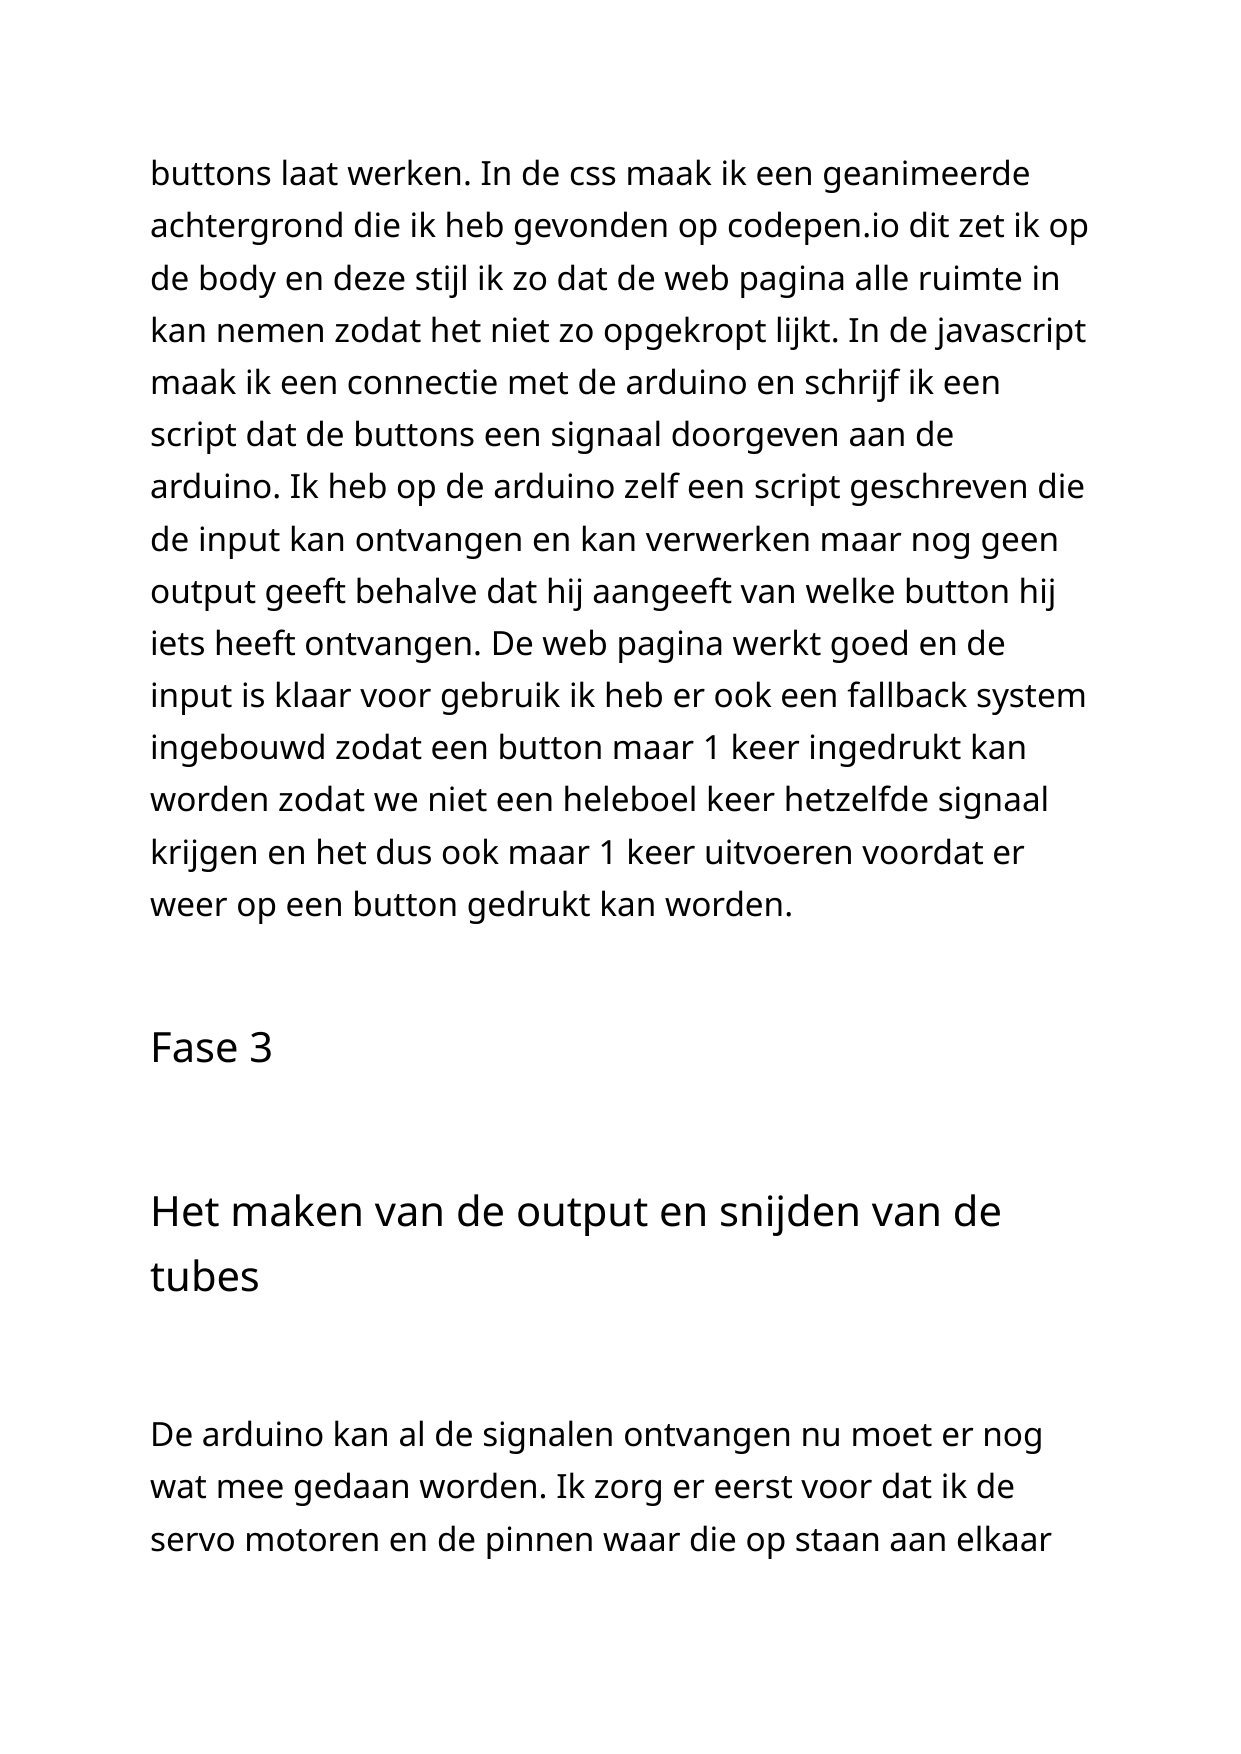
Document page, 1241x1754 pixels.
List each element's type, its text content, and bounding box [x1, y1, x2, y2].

text De arduino kan al de signalen ontvangen nu moet er nog wat mee gedaan worden. Ik zorg er eerst voor dat ik de servo motoren en de pinnen waar die op staan aan elkaar [150, 1411, 1090, 1561]
text Fase 3 [150, 1018, 1090, 1075]
text Het maken van de output en snijden van de tubes [150, 1182, 1090, 1304]
text buttons laat werken. In de css maak ik een geanimeerde achtergrond die ik heb gevonden op codepen.io dit zet ik op de body en deze stijl ik zo dat de web pagina alle ruimte in kan nemen zodat het niet zo opgekropt lijkt. In de javascript maak ik een connectie met de arduino en schrijf ik een script dat de buttons een signaal doorgeven aan de arduino. Ik heb op de arduino zelf een script geschreven die de input kan ontvangen en kan verwerken maar nog geen output geeft behalve dat hij aangeeft van welke button hij iets heeft ontvangen. De web pagina werkt goed en de input is klaar voor gebruik ik heb er ook een fallback system ingebouwd zodat een button maar 1 keer ingedrukt kan worden zodat we niet een heleboel keer hetzelfde signaal krijgen en het dus ook maar 1 keer uitvoeren voordat er weer op een button gedrukt kan worden. [150, 150, 1090, 926]
